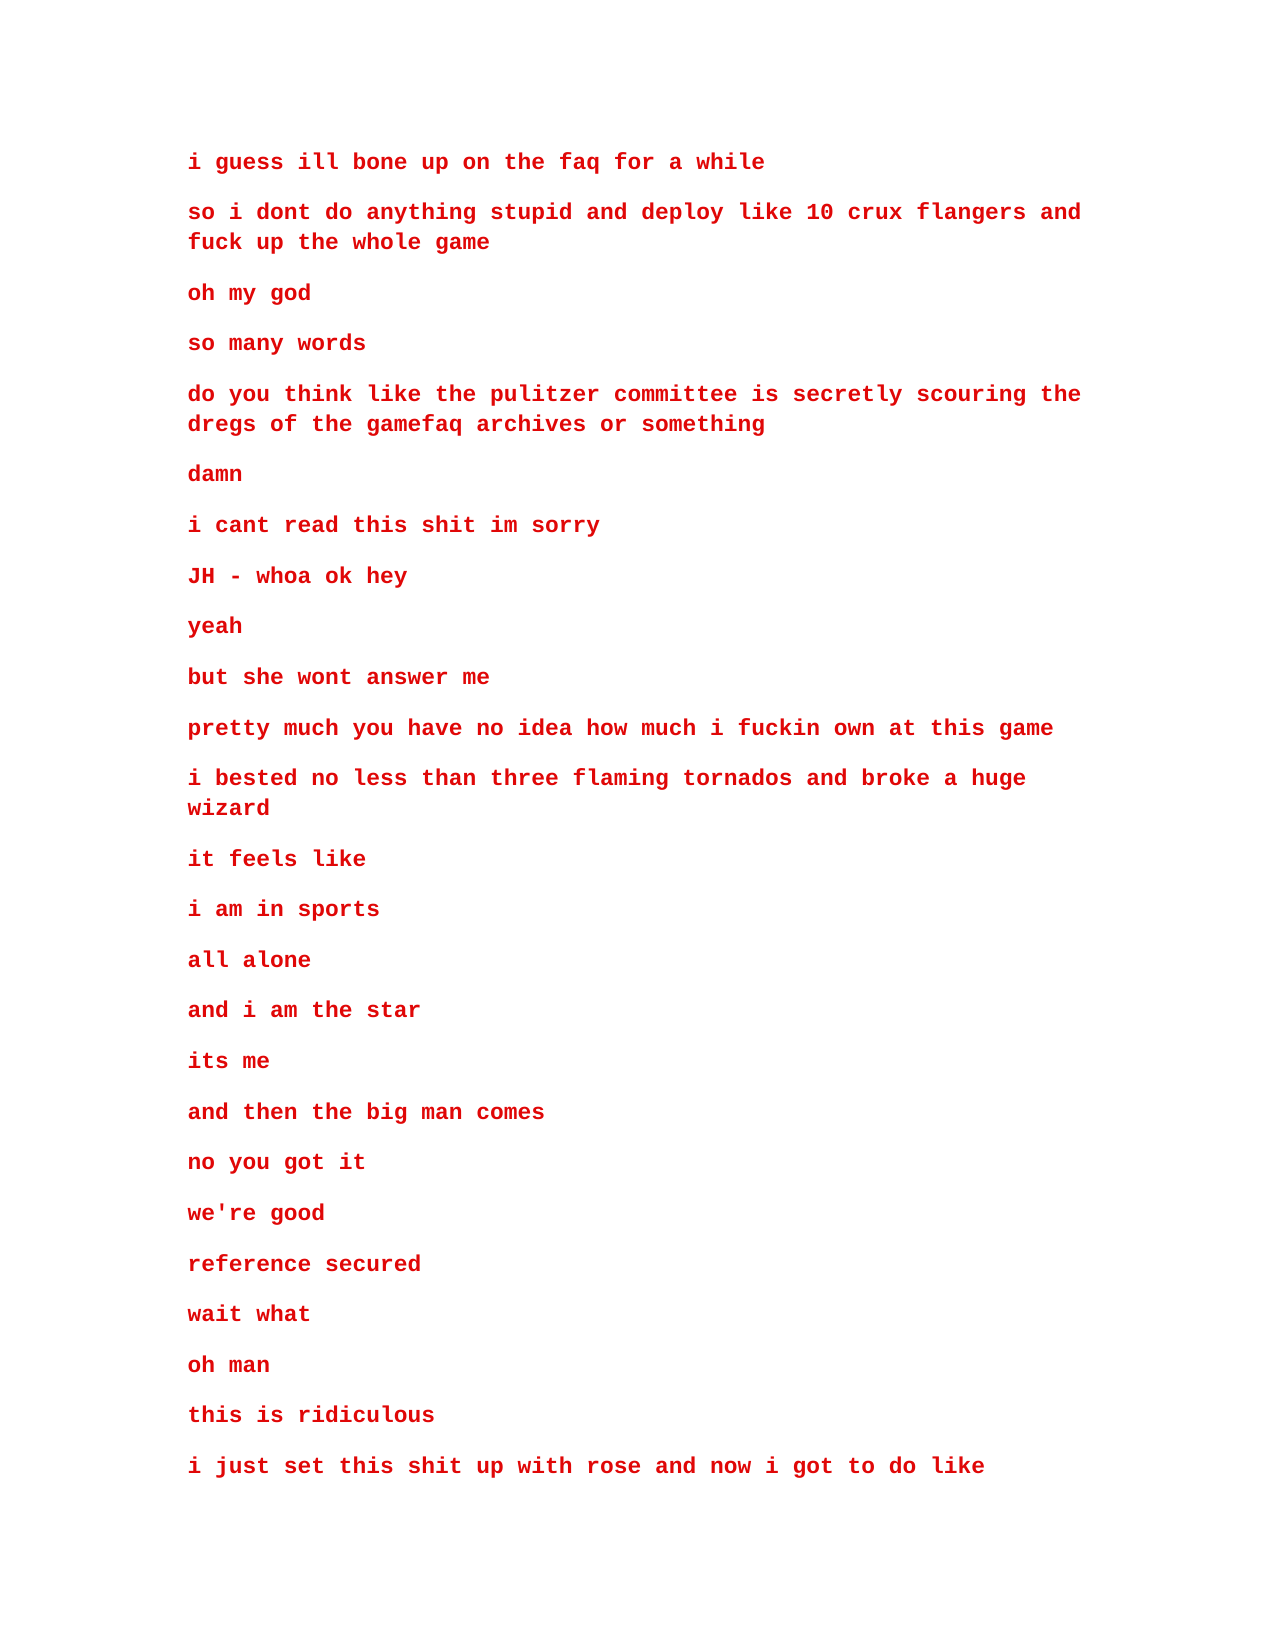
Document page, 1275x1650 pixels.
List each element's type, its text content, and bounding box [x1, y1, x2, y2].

text oh man [187, 1353, 1087, 1379]
text it feels like [187, 847, 1087, 873]
text reference secured [187, 1252, 1087, 1278]
text i am in sports [187, 897, 1087, 923]
text damn [187, 463, 1087, 489]
text do you think like the pulitzer committee is secretly scouring the dregs of the gamefaq archives or something [187, 382, 1087, 438]
text i guess ill bone up on the faq for a while [187, 150, 1087, 176]
text its me [187, 1049, 1087, 1075]
text oh my god [187, 281, 1087, 307]
text and then the big man comes [187, 1100, 1087, 1126]
text and i am the star [187, 999, 1087, 1025]
text yeah [187, 614, 1087, 641]
text all alone [187, 948, 1087, 974]
text i cant read this shit im sorry [187, 513, 1087, 539]
text i bested no less than three flaming tornados and broke a huge wizard [187, 766, 1087, 822]
text this is ridiculous [187, 1404, 1087, 1430]
text JH - whoa ok hey [187, 564, 1087, 590]
text wait what [187, 1302, 1087, 1328]
text so i dont do anything stupid and deploy like 10 crux flangers and fuck up the whole game [187, 201, 1087, 256]
text so many words [187, 332, 1087, 358]
text i just set this shit up with rose and now i got to do like [187, 1454, 1087, 1480]
text pretty much you have no idea how much i fuckin own at this game [187, 716, 1087, 742]
text no you got it [187, 1151, 1087, 1177]
text we're good [187, 1201, 1087, 1227]
text but she wont answer me [187, 665, 1087, 691]
